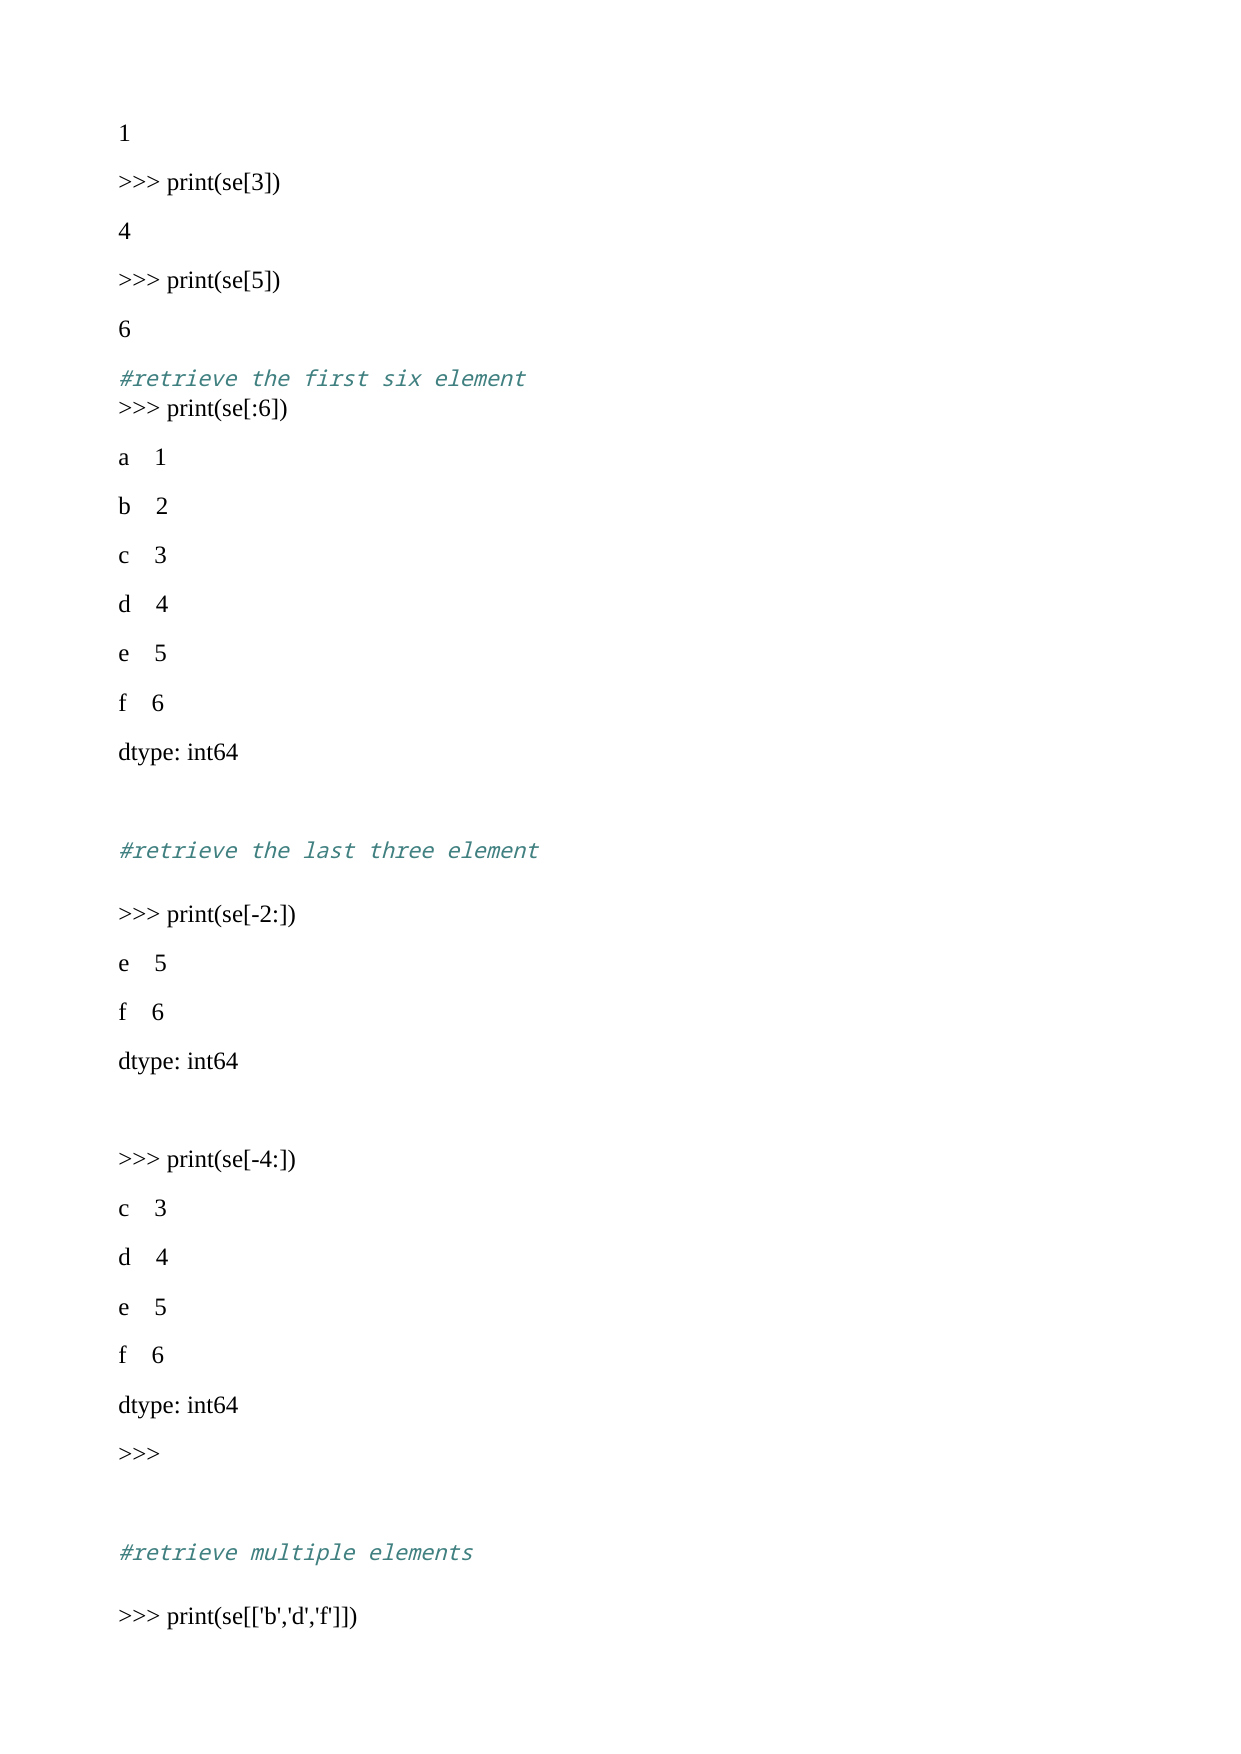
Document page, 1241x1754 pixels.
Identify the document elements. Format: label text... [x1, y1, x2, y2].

text >>> print(se[3]) [118, 167, 1122, 196]
text >>> print(se[5]) [118, 265, 1122, 294]
text >>> print(se[['b','d','f']]) [118, 1567, 1122, 1630]
text >>> [118, 1439, 1122, 1467]
text c 3 [118, 540, 1122, 569]
text #retrieve the last three element [118, 835, 1122, 864]
text >>> print(se[-2:]) [118, 864, 1122, 928]
text c 3 [118, 1193, 1122, 1222]
text dtype: int64 [118, 1046, 1122, 1075]
text e 5 [118, 638, 1122, 667]
text 1 [118, 118, 1122, 147]
text >>> print(se[:6]) [118, 393, 1122, 422]
text f 6 [118, 688, 1122, 716]
text f 6 [118, 997, 1122, 1026]
text >>> print(se[-4:]) [118, 1144, 1122, 1173]
text dtype: int64 [118, 737, 1122, 765]
text a 1 [118, 442, 1122, 471]
text d 4 [118, 589, 1122, 618]
text #retrieve the first six element [118, 363, 1122, 393]
text 4 [118, 216, 1122, 245]
text b 2 [118, 491, 1122, 520]
text dtype: int64 [118, 1390, 1122, 1418]
text e 5 [118, 1292, 1122, 1320]
text 6 [118, 314, 1122, 343]
text #retrieve multiple elements [118, 1537, 1122, 1567]
text d 4 [118, 1242, 1122, 1271]
text e 5 [118, 948, 1122, 977]
text f 6 [118, 1341, 1122, 1369]
